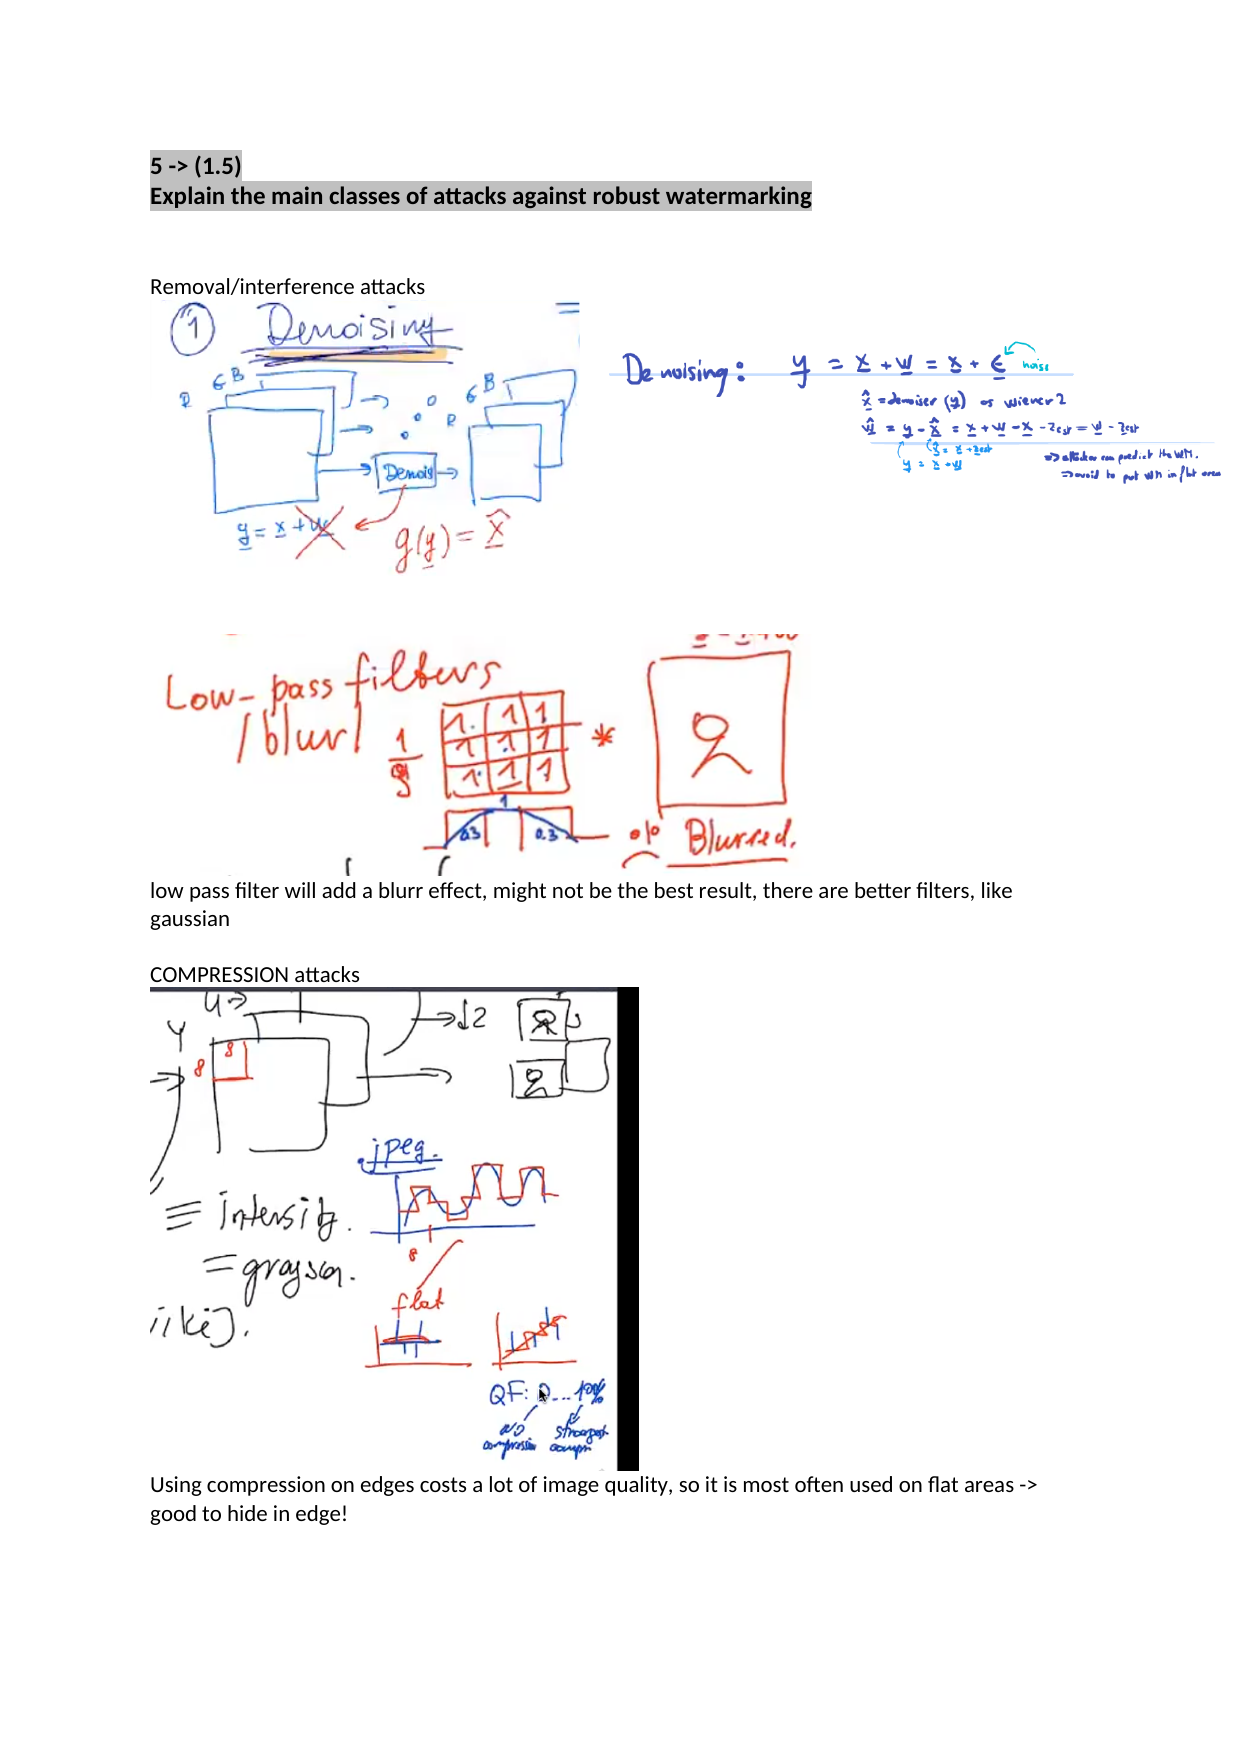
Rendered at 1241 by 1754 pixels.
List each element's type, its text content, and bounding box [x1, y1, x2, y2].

text low pass filter will add a blurr effect, might not be the best result, there are better filters, like gaussian [150, 876, 1090, 932]
text Using compression on edges costs a lot of image quality, so it is most often used on flat areas -> good to hide in edge! [150, 1471, 1090, 1527]
text Removal/interference attacks [150, 272, 1090, 300]
text COMPRESSION attacks [150, 960, 1090, 988]
text 5 -> (1.5) [150, 150, 1090, 181]
text Explain the main classes of attacks against robust watermarking [150, 181, 1090, 211]
